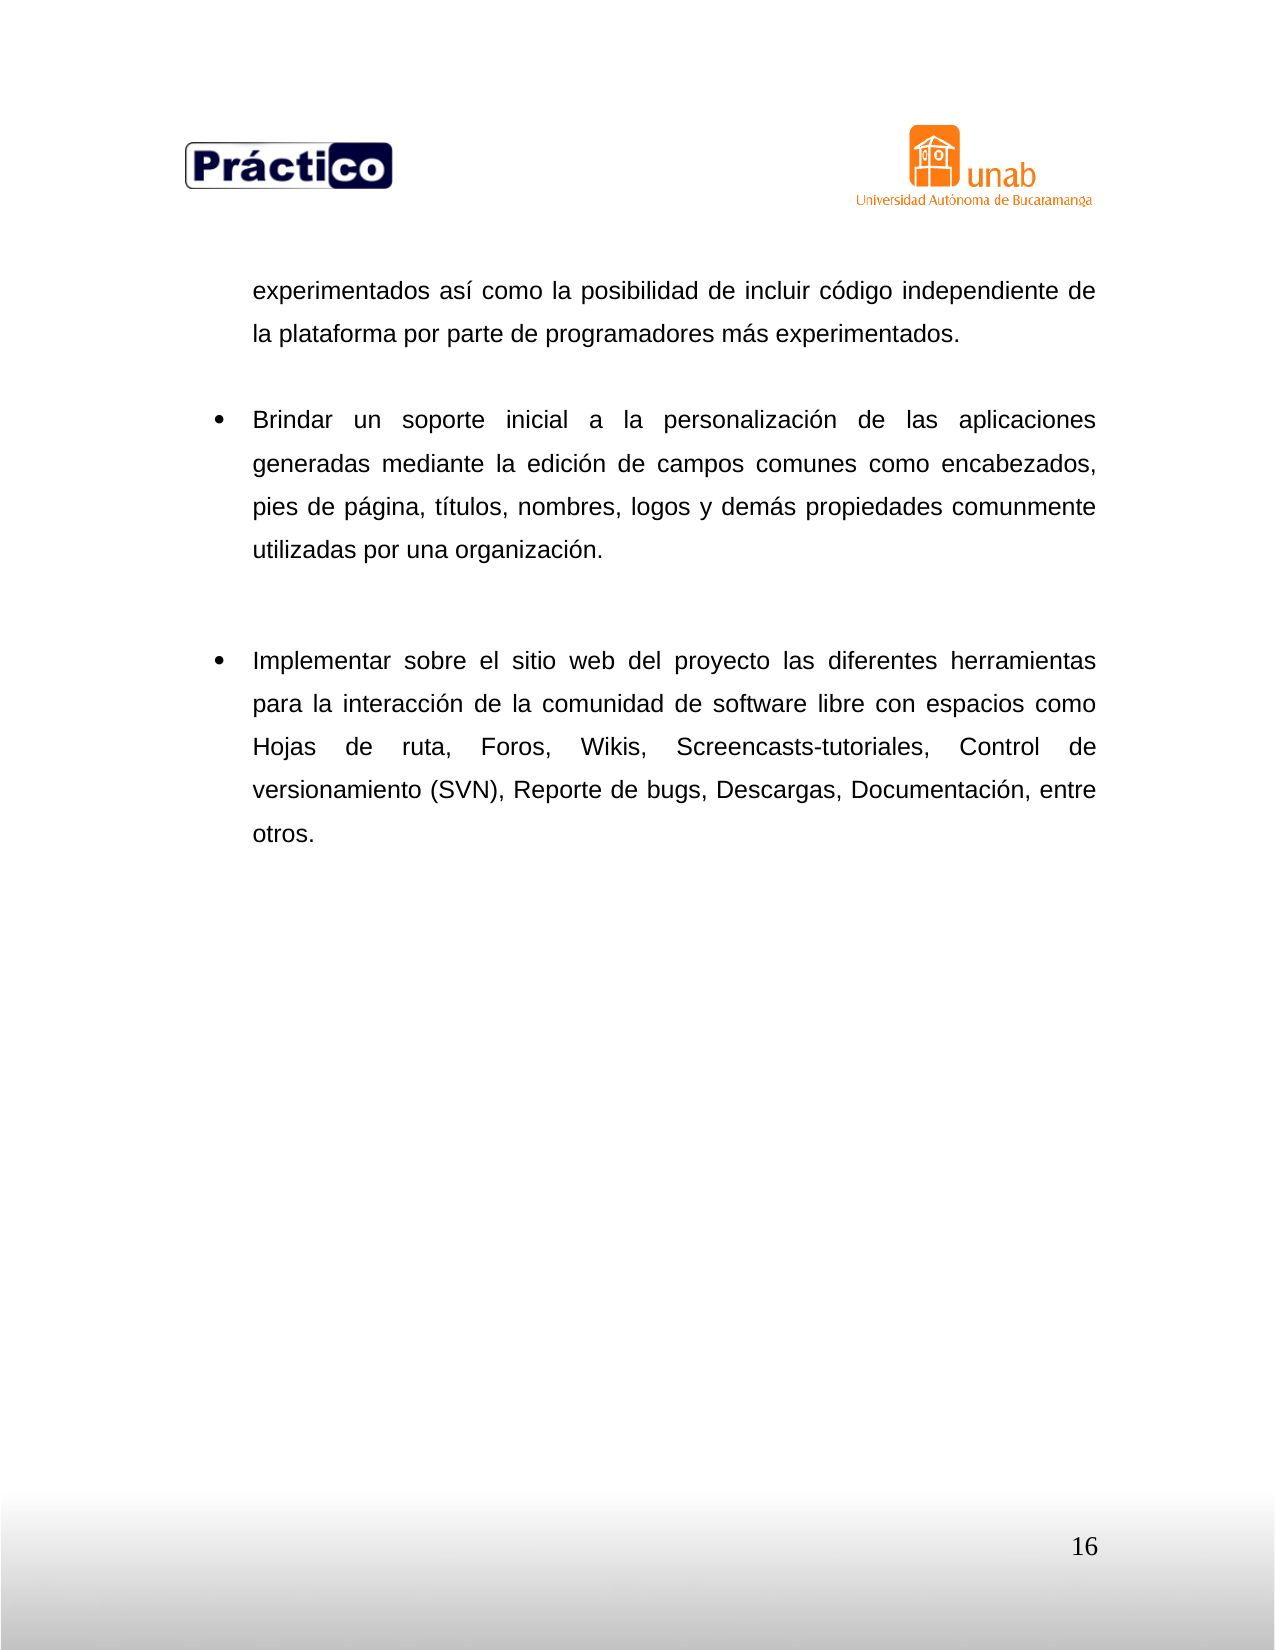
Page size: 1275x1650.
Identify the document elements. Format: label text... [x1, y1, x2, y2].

picture [182, 140, 395, 191]
list Implementar sobre el sitio web del proyecto las diferentes herramientas para la interacción de la comunidad de software libre con espacios como Hojas de ruta, Foros, Wikis, Screencasts-tutoriales, Control de versionamiento (SVN), Reporte de bugs, Descargas, Documentación, entre otros. [215, 646, 1098, 847]
picture [856, 125, 1092, 207]
picture [0, 1472, 1275, 1650]
list experimentados así como la posibilidad de incluir código independiente de la plataforma por parte de programadores más experimentados. [215, 276, 1098, 348]
list Brindar un soporte inicial a la personalización de las aplicaciones generadas mediante la edición de campos comunes como encabezados, pies de página, títulos, nombres, logos y demás propiedades comunmente utilizadas por una organización. [215, 405, 1098, 563]
